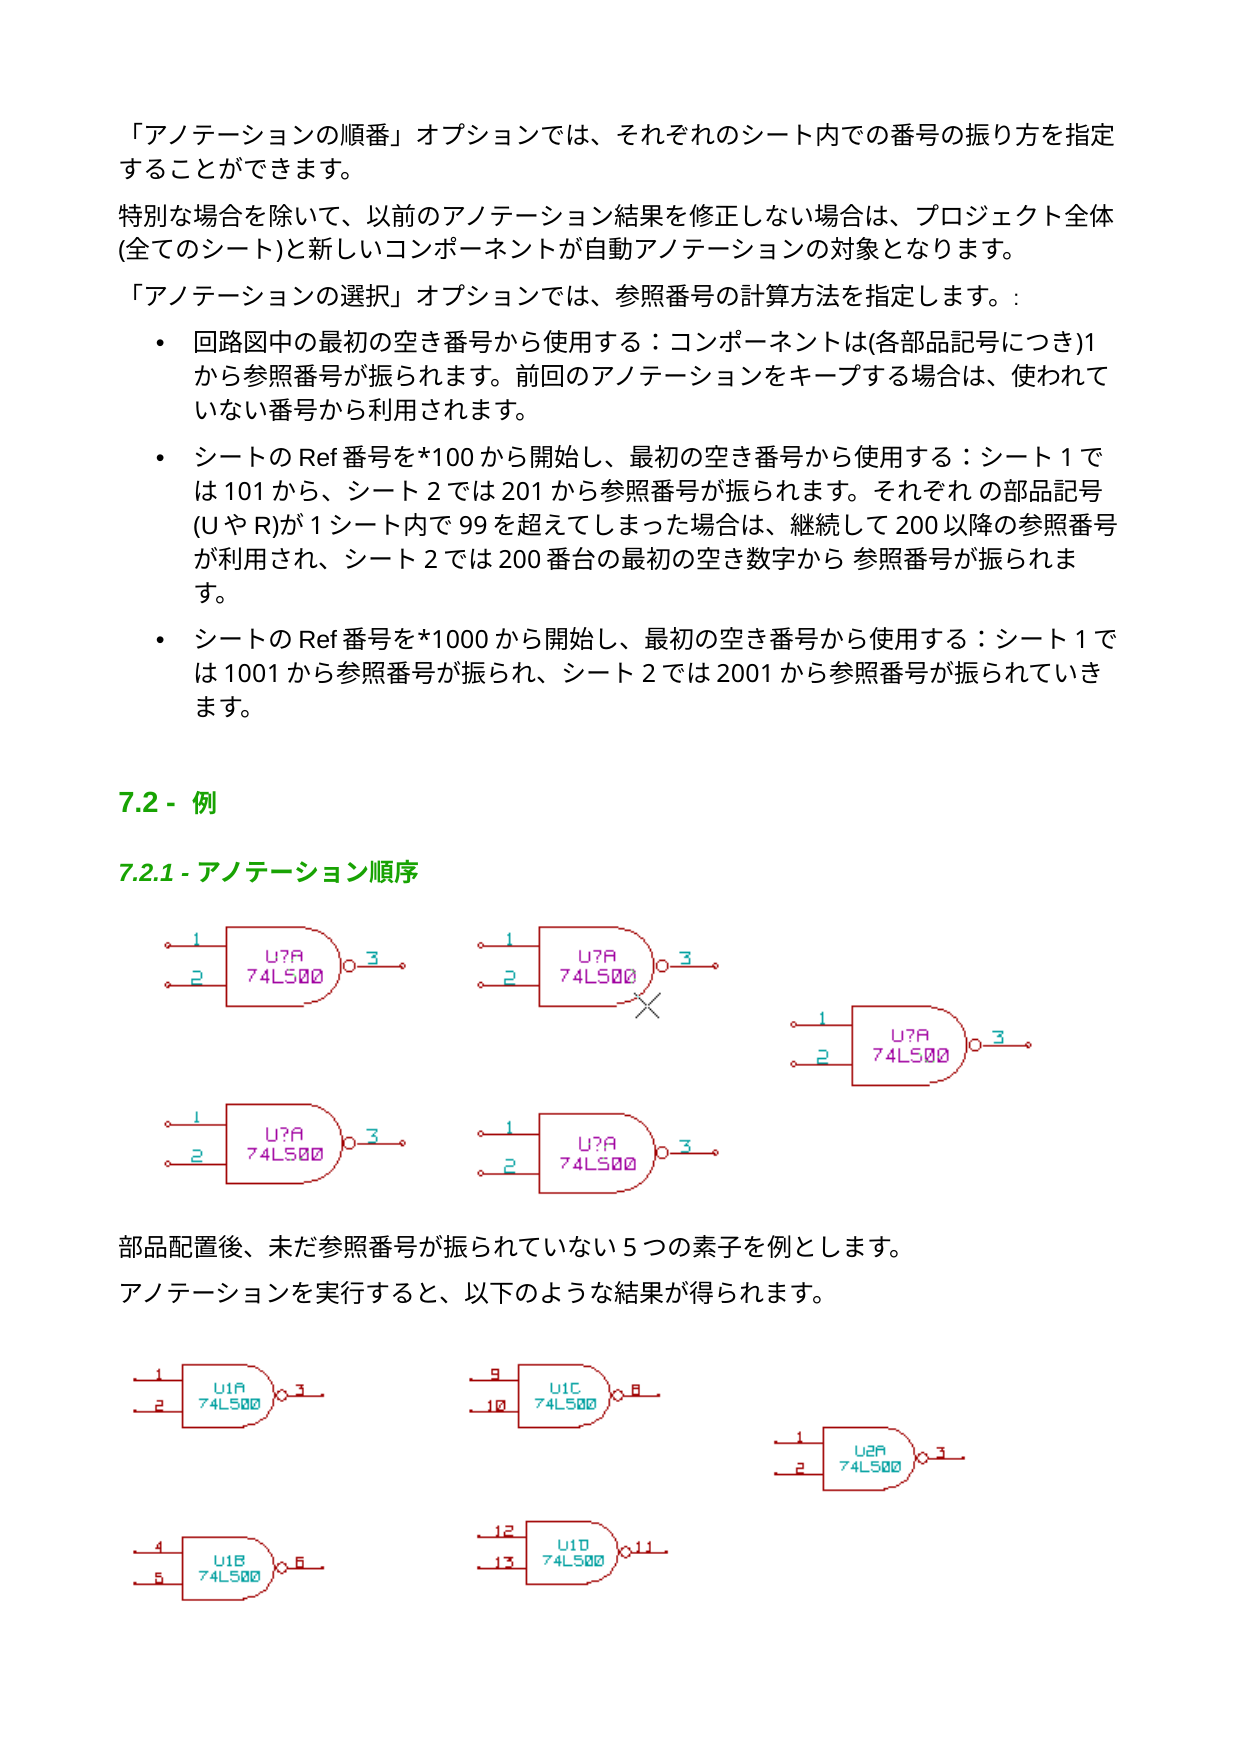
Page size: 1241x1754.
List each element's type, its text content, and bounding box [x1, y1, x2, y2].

text アノテーションを実行すると、以下のような結果が得られます。 [118, 1276, 1122, 1310]
text 部品配置後、未だ参照番号が振られていない5つの素子を例とします。 [118, 1229, 1122, 1263]
text 特別な場合を除いて、以前のアノテーション結果を修正しない場合は、プロジェクト全体(全てのシート)と新しいコンポーネントが自動アノテーションの対象となります。 [118, 198, 1122, 266]
text 「アノテーションの順番」オプションでは、それぞれのシート内での番号の振り方を指定することができます。 [118, 118, 1122, 186]
list シートのRef番号を*1000から開始し、最初の空き番号から使用する：シート1では1001から参照番号が振られ、シート2では2001から参照番号が振られていきます。 [156, 622, 1122, 748]
text 「アノテーションの選択」オプションでは、参照番号の計算方法を指定します。: [118, 279, 1122, 313]
picture [118, 1322, 987, 1612]
subtitle アノテーション順序 [118, 855, 1122, 889]
list シートのRef番号を*100から開始し、最初の空き番号から使用する：シート1では101から、シート2では201から参照番号が振られます。それぞれ の部品記号(UやR)が1シート内で99を超えてしまった場合は、継続して200以降の参照番号が利用され、シート2では200番台の最初の空き数字から 参照番号が振られます。 [156, 440, 1122, 609]
subtitle 例 [118, 783, 1122, 819]
list 回路図中の最初の空き番号から使用する：コンポーネントは(各部品記号につき)1から参照番号が振られます。前回のアノテーションをキープする場合は、使われていない番号から利用されます。 [156, 325, 1122, 427]
